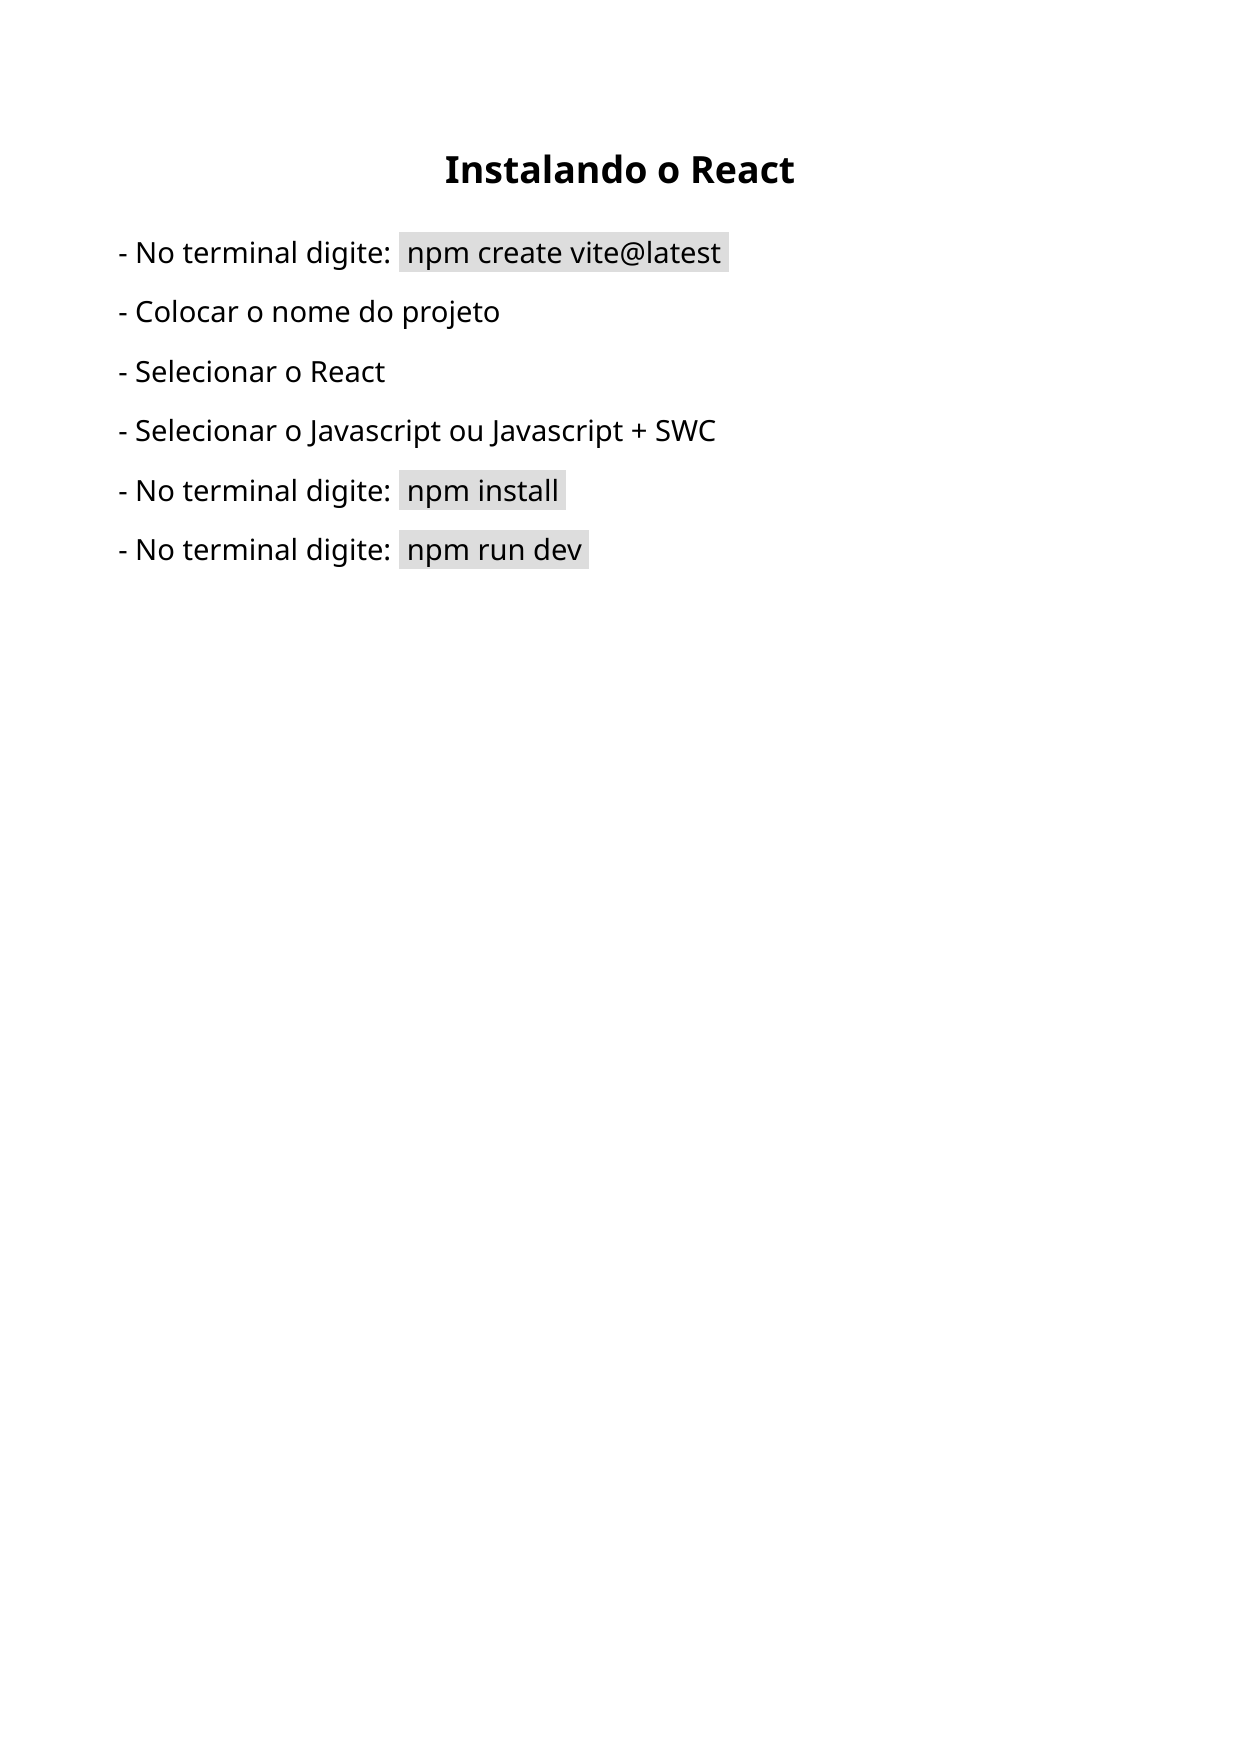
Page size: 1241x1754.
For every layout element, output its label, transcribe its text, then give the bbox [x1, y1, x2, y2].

text - No terminal digite: npm run dev [118, 529, 1122, 569]
text - No terminal digite: npm install [118, 470, 1122, 510]
text - Selecionar o Javascript ou Javascript + SWC [118, 411, 1122, 450]
subtitle Instalando o React [118, 143, 1122, 194]
text - Colocar o nome do projeto [118, 292, 1122, 331]
text - No terminal digite: npm create vite@latest [118, 232, 1122, 272]
text - Selecionar o React [118, 351, 1122, 391]
